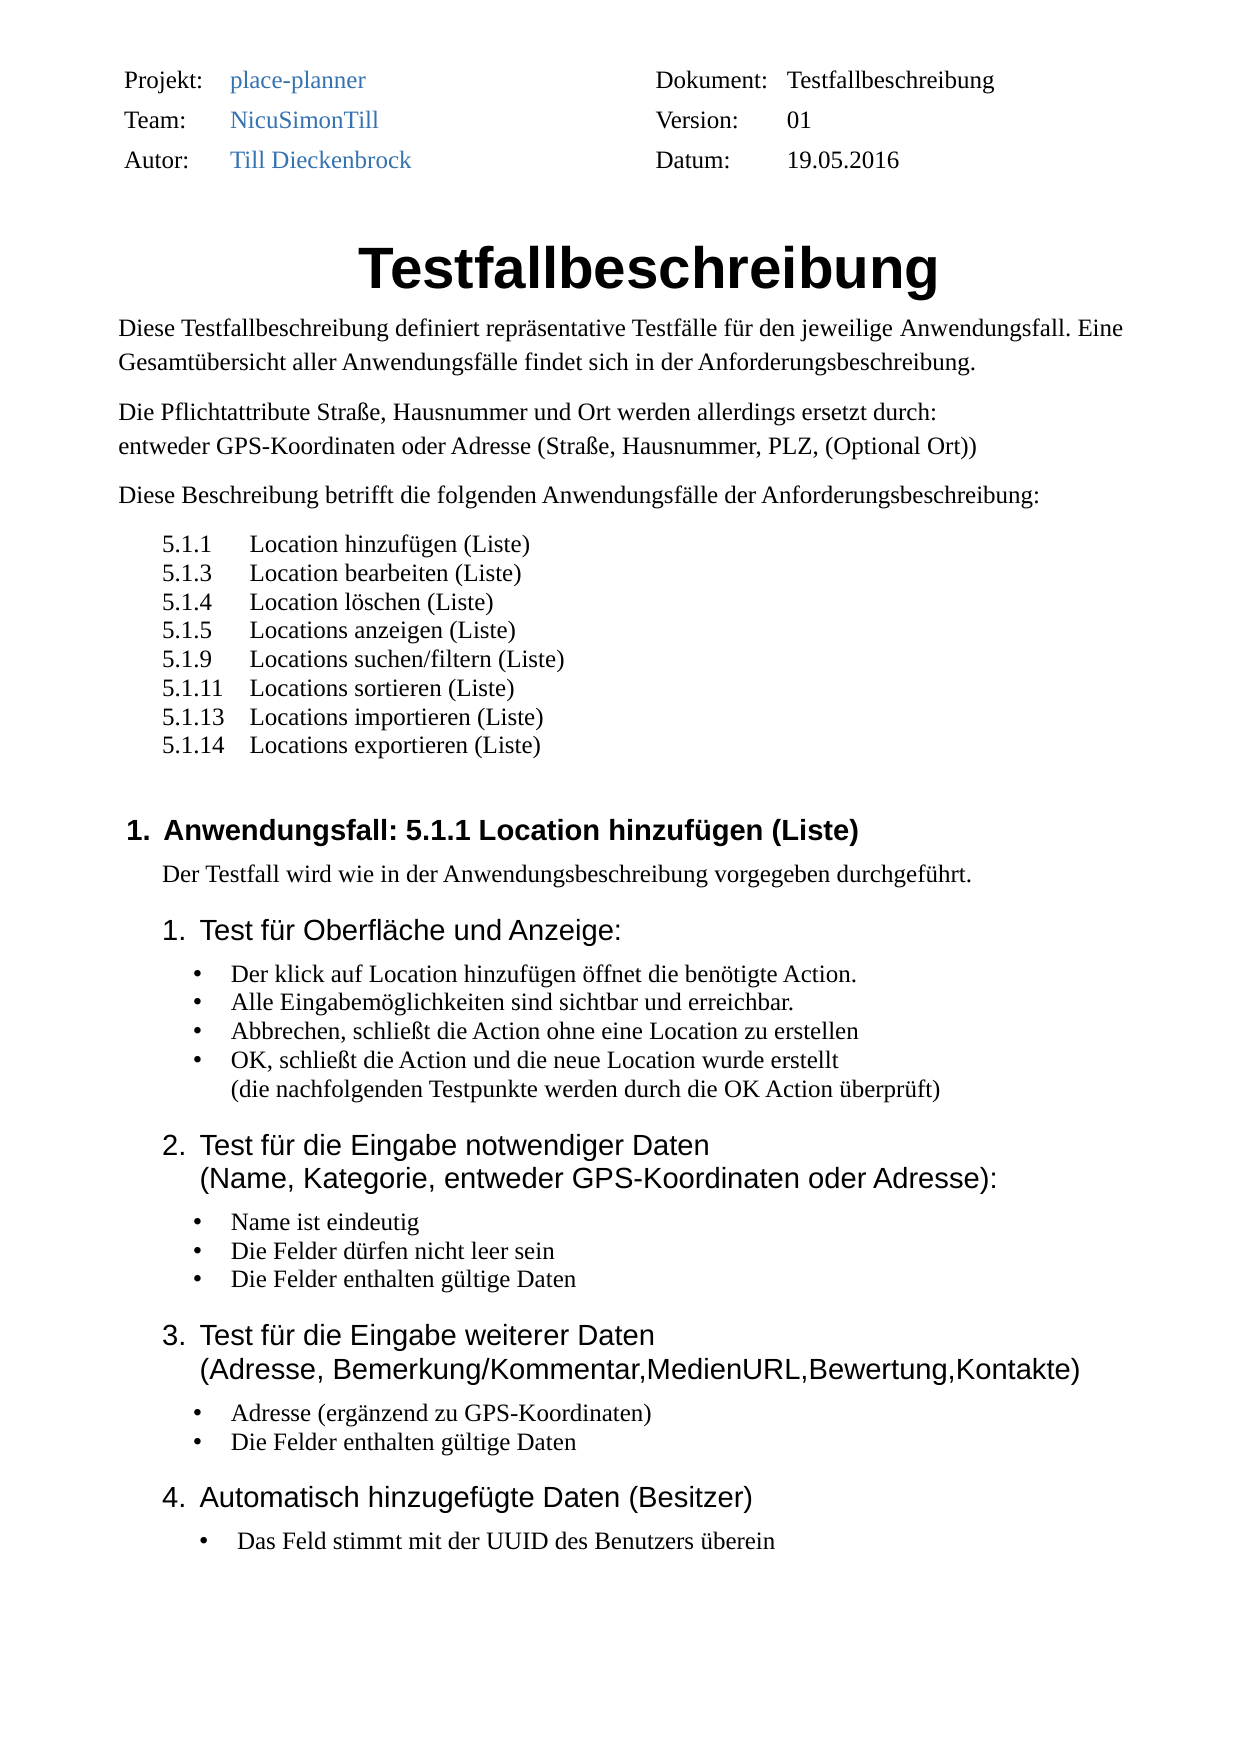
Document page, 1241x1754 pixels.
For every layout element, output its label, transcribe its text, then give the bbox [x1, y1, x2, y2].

text 5.1.14 Locations exportieren (Liste) [162, 730, 1181, 759]
list Der klick auf Location hinzufügen öffnet die benötigte Action. [193, 959, 1181, 987]
text Diese Testfallbeschreibung definiert repräsentative Testfälle für den jeweilige Anwendungsfall. Eine Gesamtübersicht aller Anwendungsfälle findet sich in der Anforderungsbeschreibung. [118, 313, 1181, 376]
subtitle Test für Oberfläche und Anzeige: [162, 913, 1181, 946]
subtitle Automatisch hinzugefügte Daten (Besitzer) [162, 1480, 1181, 1514]
list Adresse (ergänzend zu GPS-Koordinaten) [193, 1398, 1181, 1427]
title Testfallbeschreibung [118, 233, 1181, 301]
text 5.1.11 Locations sortieren (Liste) [162, 673, 1181, 702]
list Die Felder enthalten gültige Daten [193, 1427, 1181, 1455]
list Das Feld stimmt mit der UUID des Benutzers überein [199, 1526, 1181, 1555]
list Alle Eingabemöglichkeiten sind sichtbar und erreichbar. [193, 987, 1181, 1016]
list Die Felder enthalten gültige Daten [193, 1264, 1181, 1293]
list Die Felder dürfen nicht leer sein [193, 1236, 1181, 1264]
subtitle Anwendungsfall: 5.1.1 Location hinzufügen (Liste) [118, 813, 1181, 846]
text 5.1.5 Locations anzeigen (Liste) [162, 615, 1181, 644]
subtitle Test für die Eingabe weiterer Daten (Adresse, Bemerkung/Kommentar,MedienURL,Bewertung,Kontakte) [162, 1318, 1181, 1385]
text 5.1.13 Locations importieren (Liste) [162, 702, 1181, 730]
subtitle Test für die Eingabe notwendiger Daten (Name, Kategorie, entweder GPS-Koordinaten oder Adresse): [162, 1127, 1181, 1194]
text 5.1.3 Location bearbeiten (Liste) [162, 558, 1181, 587]
list Name ist eindeutig [193, 1207, 1181, 1236]
text Die Pflichtattribute Straße, Hausnummer und Ort werden allerdings ersetzt durch: entweder GPS-Koordinaten oder Adresse (Straße, Hausnummer, PLZ, (Optional Ort)) [118, 397, 1181, 460]
text 5.1.9 Locations suchen/filtern (Liste) [162, 644, 1181, 673]
text 5.1.4 Location löschen (Liste) [162, 587, 1181, 615]
text Diese Beschreibung betrifft die folgenden Anwendungsfälle der Anforderungsbeschreibung: [118, 480, 1181, 509]
text 5.1.1 Location hinzufügen (Liste) [162, 529, 1181, 558]
list Abbrechen, schließt die Action ohne eine Location zu erstellen [193, 1016, 1181, 1045]
list OK, schließt die Action und die neue Location wurde erstellt (die nachfolgenden Testpunkte werden durch die OK Action überprüft) [193, 1045, 1181, 1102]
text Der Testfall wird wie in der Anwendungsbeschreibung vorgegeben durchgeführt. [162, 859, 1181, 888]
